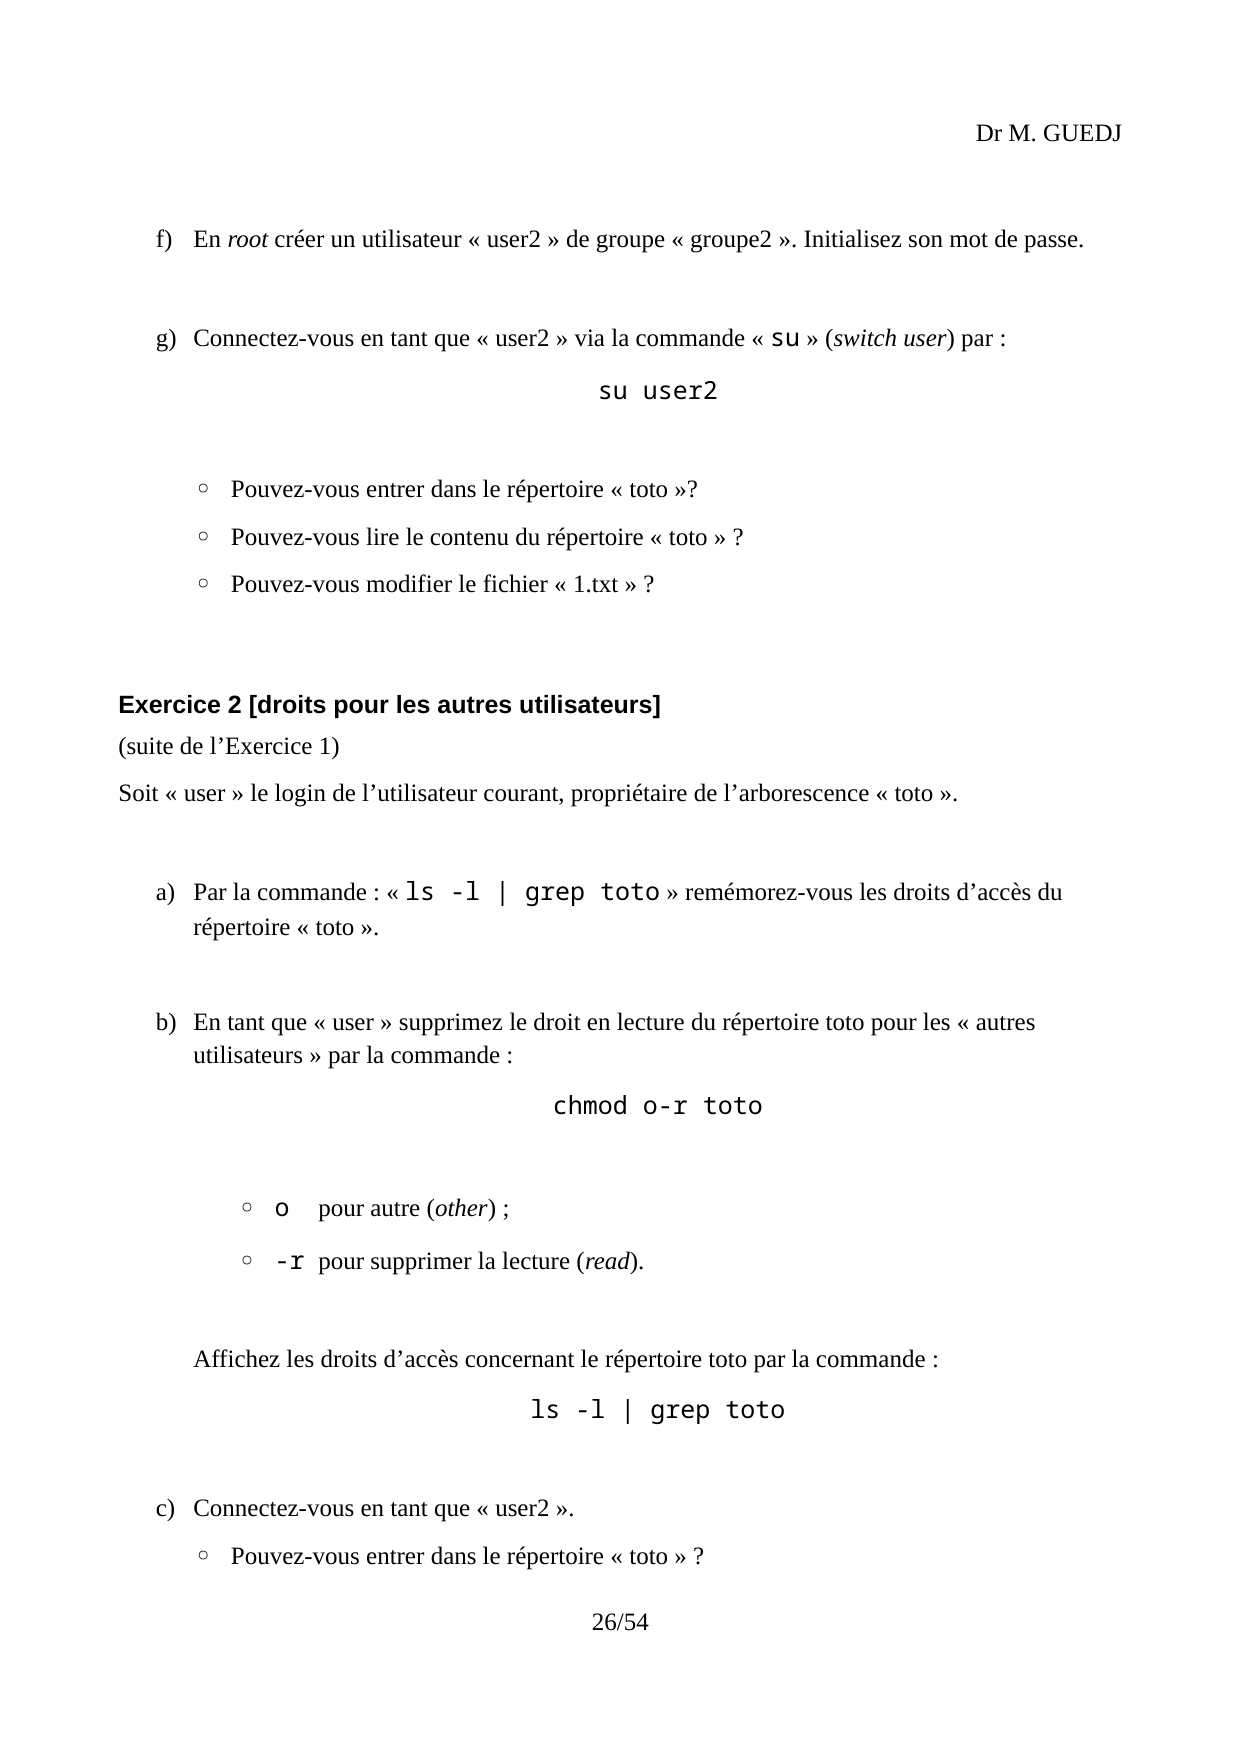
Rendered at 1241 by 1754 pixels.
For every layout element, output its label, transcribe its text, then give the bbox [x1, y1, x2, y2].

list Par la commande : « ls -l | grep toto » remémorez-vous les droits d’accès du répertoire « toto ». [156, 874, 1122, 941]
list En root créer un utilisateur « user2 » de groupe « groupe2 ». Initialisez son mot de passe. [156, 224, 1122, 253]
list ls -l | grep toto [156, 1392, 1122, 1426]
list Affichez les droits d’accès concernant le répertoire toto par la commande : [156, 1344, 1122, 1373]
list Connectez-vous en tant que « user2 » via la commande « su » (switch user) par : [156, 319, 1122, 353]
list Pouvez-vous modifier le fichier « 1.txt » ? [193, 569, 1122, 598]
text Soit « user » le login de l’utilisateur courant, propriétaire de l’arborescence « toto ». [118, 778, 1122, 807]
list o pour autre (other) ; [237, 1189, 1122, 1223]
list En tant que « user » supprimez le droit en lecture du répertoire toto pour les « autres utilisateurs » par la commande : [156, 1007, 1122, 1069]
text (suite de l’Exercice 1) [118, 731, 1122, 760]
list Pouvez-vous entrer dans le répertoire « toto » ? [193, 1541, 1122, 1570]
list Connectez-vous en tant que « user2 ». [156, 1493, 1122, 1522]
list su user2 [156, 373, 1122, 407]
list Pouvez-vous entrer dans le répertoire « toto »? [193, 474, 1122, 503]
text Exercice 2 [droits pour les autres utilisateurs] [118, 690, 1122, 718]
list chmod o-r toto [156, 1088, 1122, 1122]
list Pouvez-vous lire le contenu du répertoire « toto » ? [193, 522, 1122, 551]
list -r pour supprimer la lecture (read). [237, 1243, 1122, 1277]
